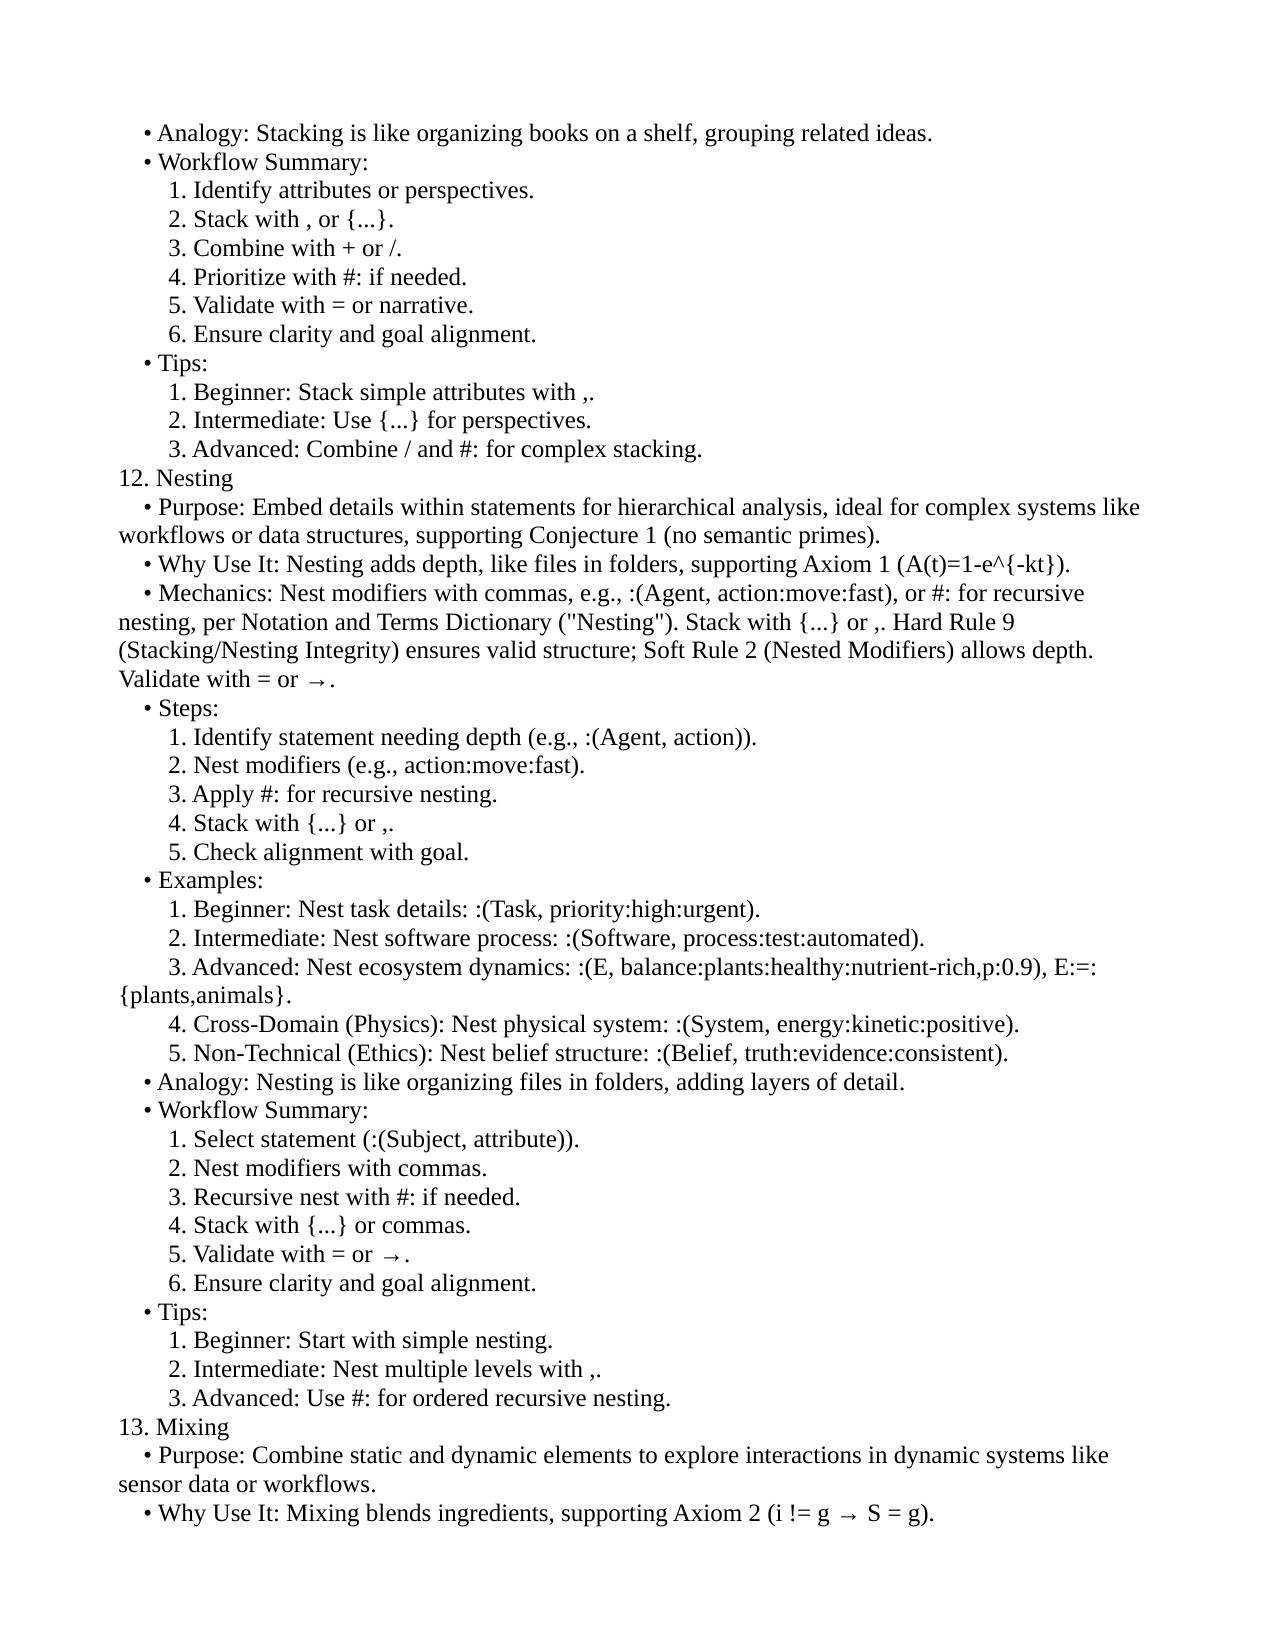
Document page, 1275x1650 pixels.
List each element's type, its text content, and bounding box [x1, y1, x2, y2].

text 13. Mixing [118, 1412, 1157, 1441]
text 12. Nesting [118, 463, 1157, 492]
text 1. Beginner: Stack simple attributes with ,. [118, 377, 1157, 406]
text 1. Beginner: Nest task details: :(Task, priority:high:urgent). [118, 894, 1157, 923]
text 4. Cross-Domain (Physics): Nest physical system: :(System, energy:kinetic:positive). [118, 1009, 1157, 1038]
text 3. Recursive nest with #: if needed. [118, 1182, 1157, 1211]
text • Tips: [118, 1297, 1157, 1326]
text 3. Advanced: Combine / and #: for complex stacking. [118, 434, 1157, 463]
text 6. Ensure clarity and goal alignment. [118, 1268, 1157, 1297]
text • Why Use It: Nesting adds depth, like files in folders, supporting Axiom 1 (A(t)=1-e^{-kt}). [118, 549, 1157, 578]
text 1. Select statement (:(Subject, attribute)). [118, 1124, 1157, 1153]
text 3. Combine with + or /. [118, 233, 1157, 262]
text • Tips: [118, 348, 1157, 377]
text • Workflow Summary: [118, 147, 1157, 176]
text 3. Advanced: Nest ecosystem dynamics: :(E, balance:plants:healthy:nutrient-rich,p:0.9), E:=:{plants,animals}. [118, 952, 1157, 1009]
text 5. Check alignment with goal. [118, 837, 1157, 866]
text 2. Stack with , or {...}. [118, 204, 1157, 233]
text 5. Validate with = or narrative. [118, 291, 1157, 319]
text • Workflow Summary: [118, 1096, 1157, 1124]
text 1. Identify statement needing depth (e.g., :(Agent, action)). [118, 722, 1157, 751]
text 2. Nest modifiers (e.g., action:move:fast). [118, 751, 1157, 779]
text • Purpose: Combine static and dynamic elements to explore interactions in dynamic systems like sensor data or workflows. [118, 1441, 1157, 1498]
text 4. Stack with {...} or commas. [118, 1211, 1157, 1239]
text 4. Stack with {...} or ,. [118, 808, 1157, 837]
text 4. Prioritize with #: if needed. [118, 262, 1157, 291]
text 3. Apply #: for recursive nesting. [118, 779, 1157, 808]
text 2. Intermediate: Use {...} for perspectives. [118, 406, 1157, 434]
text 1. Identify attributes or perspectives. [118, 176, 1157, 204]
text 6. Ensure clarity and goal alignment. [118, 319, 1157, 348]
text • Mechanics: Nest modifiers with commas, e.g., :(Agent, action:move:fast), or #: for recursive nesting, per Notation and Terms Dictionary ("Nesting"). Stack with {...} or ,. Hard Rule 9 (Stacking/Nesting Integrity) ensures valid structure; Soft Rule 2 (Nested Modifiers) allows depth. Validate with = or →. [118, 578, 1157, 693]
text • Steps: [118, 693, 1157, 722]
text 5. Non-Technical (Ethics): Nest belief structure: :(Belief, truth:evidence:consistent). [118, 1038, 1157, 1067]
text • Analogy: Nesting is like organizing files in folders, adding layers of detail. [118, 1067, 1157, 1096]
text 2. Intermediate: Nest software process: :(Software, process:test:automated). [118, 923, 1157, 952]
text • Purpose: Embed details within statements for hierarchical analysis, ideal for complex systems like workflows or data structures, supporting Conjecture 1 (no semantic primes). [118, 492, 1157, 549]
text 2. Intermediate: Nest multiple levels with ,. [118, 1354, 1157, 1383]
text 1. Beginner: Start with simple nesting. [118, 1326, 1157, 1354]
text • Why Use It: Mixing blends ingredients, supporting Axiom 2 (i != g → S = g). [118, 1498, 1157, 1527]
text 3. Advanced: Use #: for ordered recursive nesting. [118, 1383, 1157, 1412]
text • Examples: [118, 866, 1157, 894]
text 5. Validate with = or →. [118, 1239, 1157, 1268]
text 2. Nest modifiers with commas. [118, 1153, 1157, 1182]
text • Analogy: Stacking is like organizing books on a shelf, grouping related ideas. [118, 118, 1157, 147]
